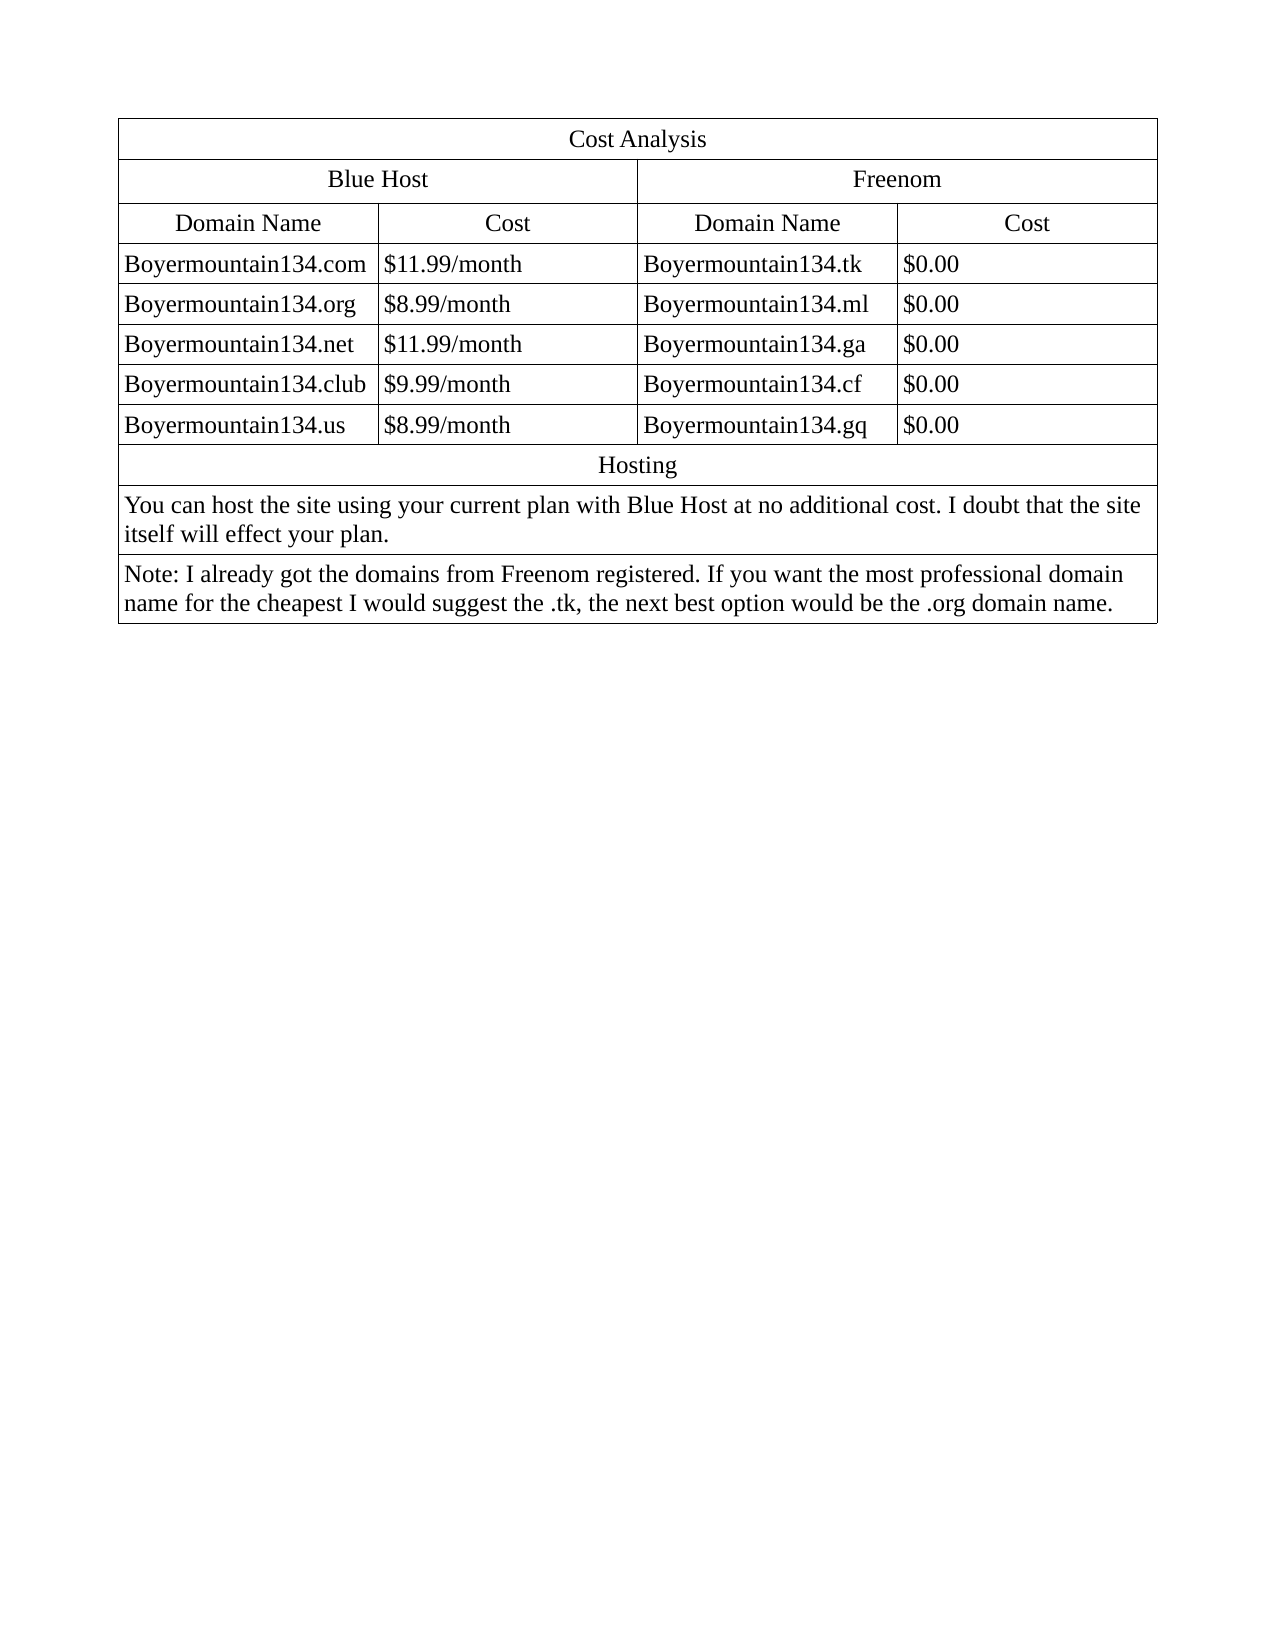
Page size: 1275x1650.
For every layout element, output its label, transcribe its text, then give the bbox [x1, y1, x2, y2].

table_cell $11.99/month [379, 325, 637, 364]
table_cell Boyermountain134.gq [638, 405, 897, 444]
table_cell Cost [379, 204, 637, 243]
table_header Cost Analysis [119, 119, 1157, 158]
table_cell $0.00 [898, 244, 1157, 283]
table_cell Freenom [638, 160, 1157, 202]
table_cell $8.99/month [379, 405, 637, 444]
table_cell Boyermountain134.net [119, 325, 378, 364]
table_cell $9.99/month [379, 365, 637, 404]
table_cell Boyermountain134.ga [638, 325, 897, 364]
table_cell Domain Name [119, 204, 378, 243]
table_cell $0.00 [898, 325, 1157, 364]
table_cell Boyermountain134.tk [638, 244, 897, 283]
table_cell You can host the site using your current plan with Blue Host at no additional cost. I doubt that the site itself will effect your plan. [119, 486, 1157, 554]
table_cell Boyermountain134.ml [638, 284, 897, 323]
table_cell Boyermountain134.club [119, 365, 378, 404]
table_cell Boyermountain134.cf [638, 365, 897, 404]
table_cell $11.99/month [379, 244, 637, 283]
table_cell Boyermountain134.us [119, 405, 378, 444]
table_cell $0.00 [898, 284, 1157, 323]
table_cell $8.99/month [379, 284, 637, 323]
table_cell Note: I already got the domains from Freenom registered. If you want the most professional domain name for the cheapest I would suggest the .tk, the next best option would be the .org domain name. [119, 555, 1157, 623]
table_cell Hosting [119, 445, 1157, 485]
table_cell Boyermountain134.com [119, 244, 378, 283]
table_cell Boyermountain134.org [119, 284, 378, 323]
table_cell Blue Host [119, 160, 637, 202]
table_cell Cost [898, 204, 1157, 243]
table_cell $0.00 [898, 405, 1157, 444]
table_cell Domain Name [638, 204, 897, 243]
table_cell $0.00 [898, 365, 1157, 404]
